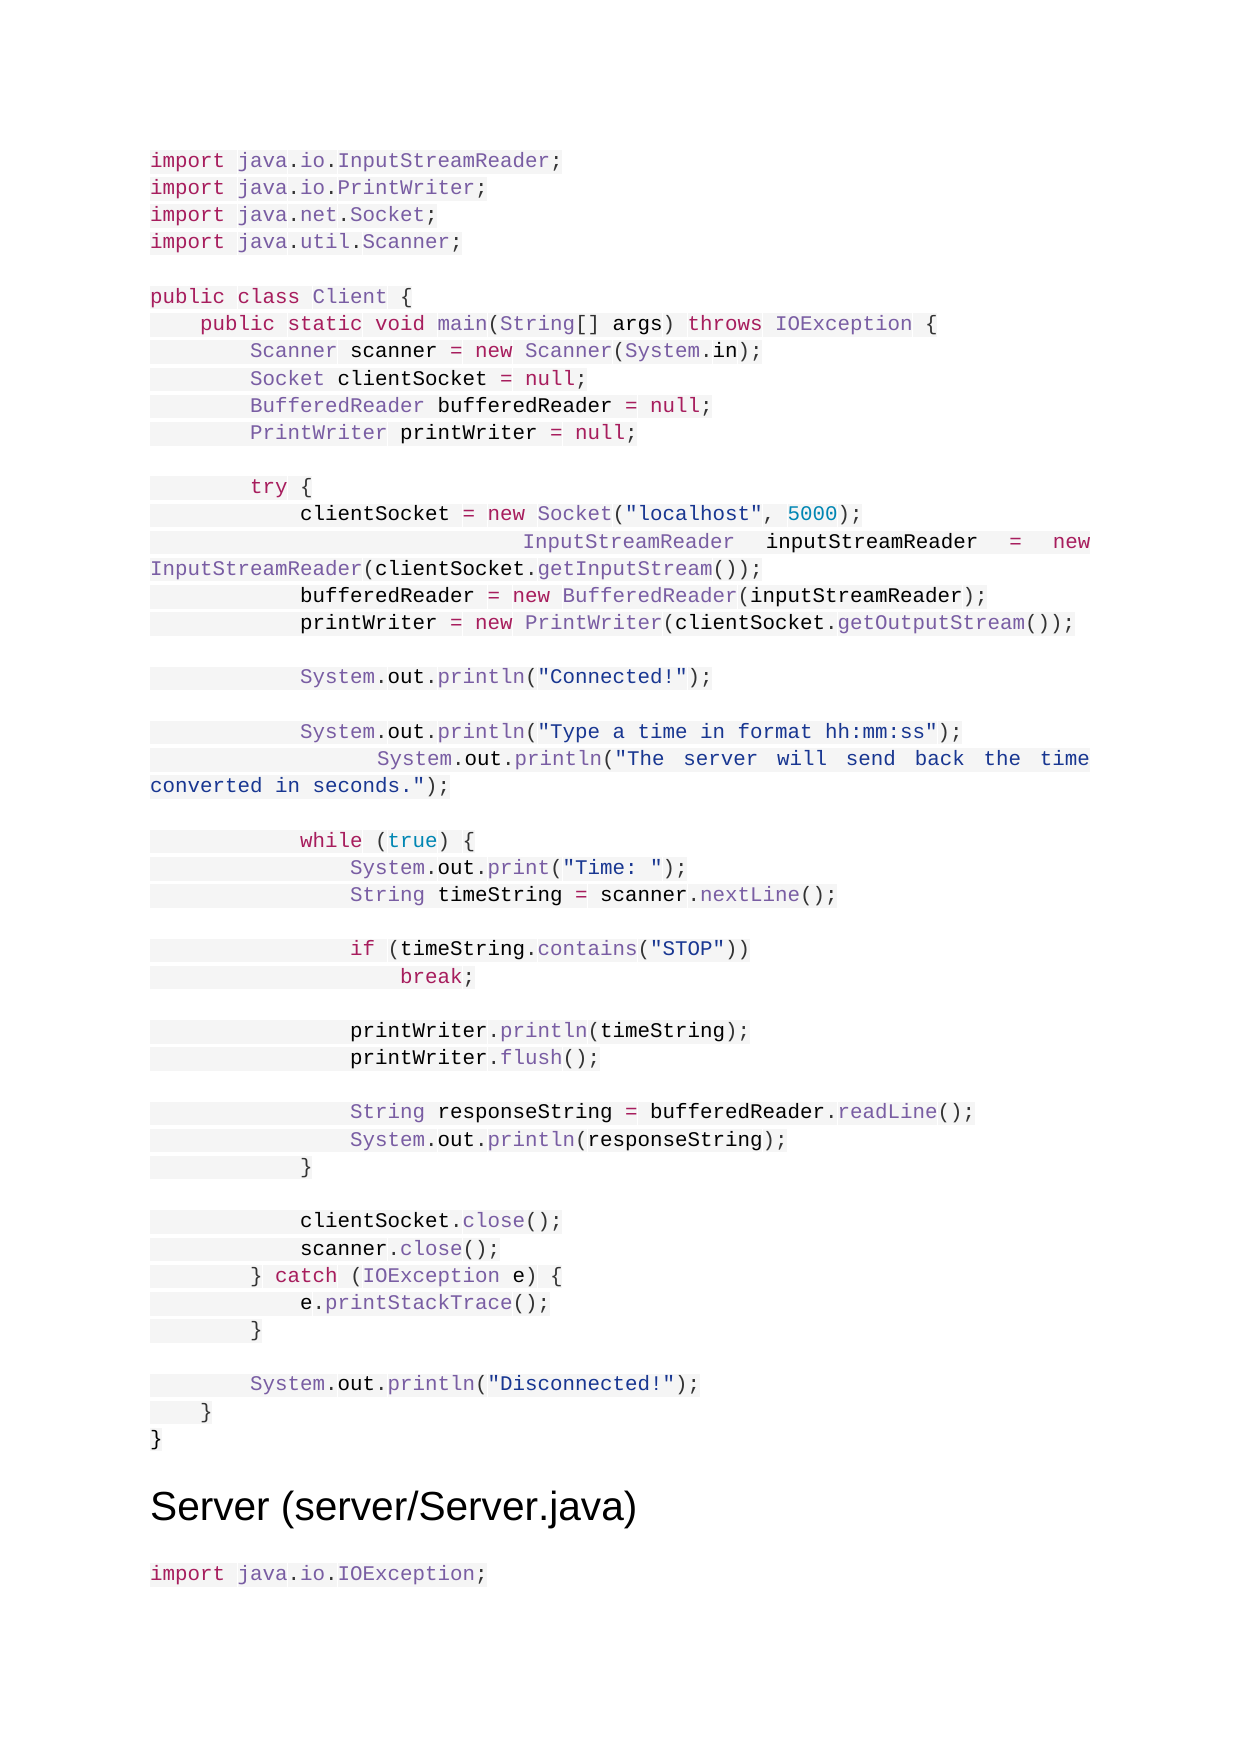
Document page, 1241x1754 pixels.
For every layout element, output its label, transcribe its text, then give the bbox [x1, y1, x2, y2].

text import java.io.InputStreamReader; [150, 150, 1090, 174]
text } [150, 1156, 1090, 1179]
text System.out.println("Type a time in format hh:mm:ss"); [150, 721, 1090, 744]
text String timeString = scanner.nextLine(); [150, 884, 1090, 908]
text clientSocket.close(); [150, 1210, 1090, 1234]
text try { [150, 476, 1090, 500]
text } [150, 1428, 1090, 1451]
text } catch (IOException e) { [150, 1265, 1090, 1288]
text clientSocket = new Socket("localhost", 5000); [150, 503, 1090, 527]
text System.out.println("Connected!"); [150, 667, 1090, 690]
text import java.io.IOException; [150, 1563, 1090, 1587]
text Socket clientSocket = null; [150, 367, 1090, 391]
text public class Client { [150, 286, 1090, 309]
text Scanner scanner = new Scanner(System.in); [150, 340, 1090, 364]
text } [150, 1401, 1090, 1424]
text break; [150, 966, 1090, 989]
text import java.net.Socket; [150, 204, 1090, 228]
text System.out.println(responseString); [150, 1129, 1090, 1152]
text scanner.close(); [150, 1237, 1090, 1261]
subtitle Server (server/Server.java) [150, 1482, 1090, 1529]
text System.out.print("Time: "); [150, 857, 1090, 881]
text if (timeString.contains("STOP")) [150, 938, 1090, 962]
text } [150, 1319, 1090, 1343]
text e.printStackTrace(); [150, 1292, 1090, 1316]
text bufferedReader = new BufferedReader(inputStreamReader); [150, 585, 1090, 609]
text printWriter.println(timeString); [150, 1020, 1090, 1044]
text public static void main(String[] args) throws IOException { [150, 313, 1090, 337]
text while (true) { [150, 830, 1090, 853]
text import java.util.Scanner; [150, 232, 1090, 255]
text import java.io.PrintWriter; [150, 177, 1090, 201]
text BufferedReader bufferedReader = null; [150, 395, 1090, 418]
text System.out.println("Disconnected!"); [150, 1373, 1090, 1397]
text printWriter.flush(); [150, 1047, 1090, 1071]
text printWriter = new PrintWriter(clientSocket.getOutputStream()); [150, 612, 1090, 636]
text String responseString = bufferedReader.readLine(); [150, 1102, 1090, 1125]
text PrintWriter printWriter = null; [150, 422, 1090, 446]
text System.out.println("The server will send back the time converted in seconds."); [150, 748, 1090, 799]
text InputStreamReader inputStreamReader = new InputStreamReader(clientSocket.getInputStream()); [150, 531, 1090, 581]
